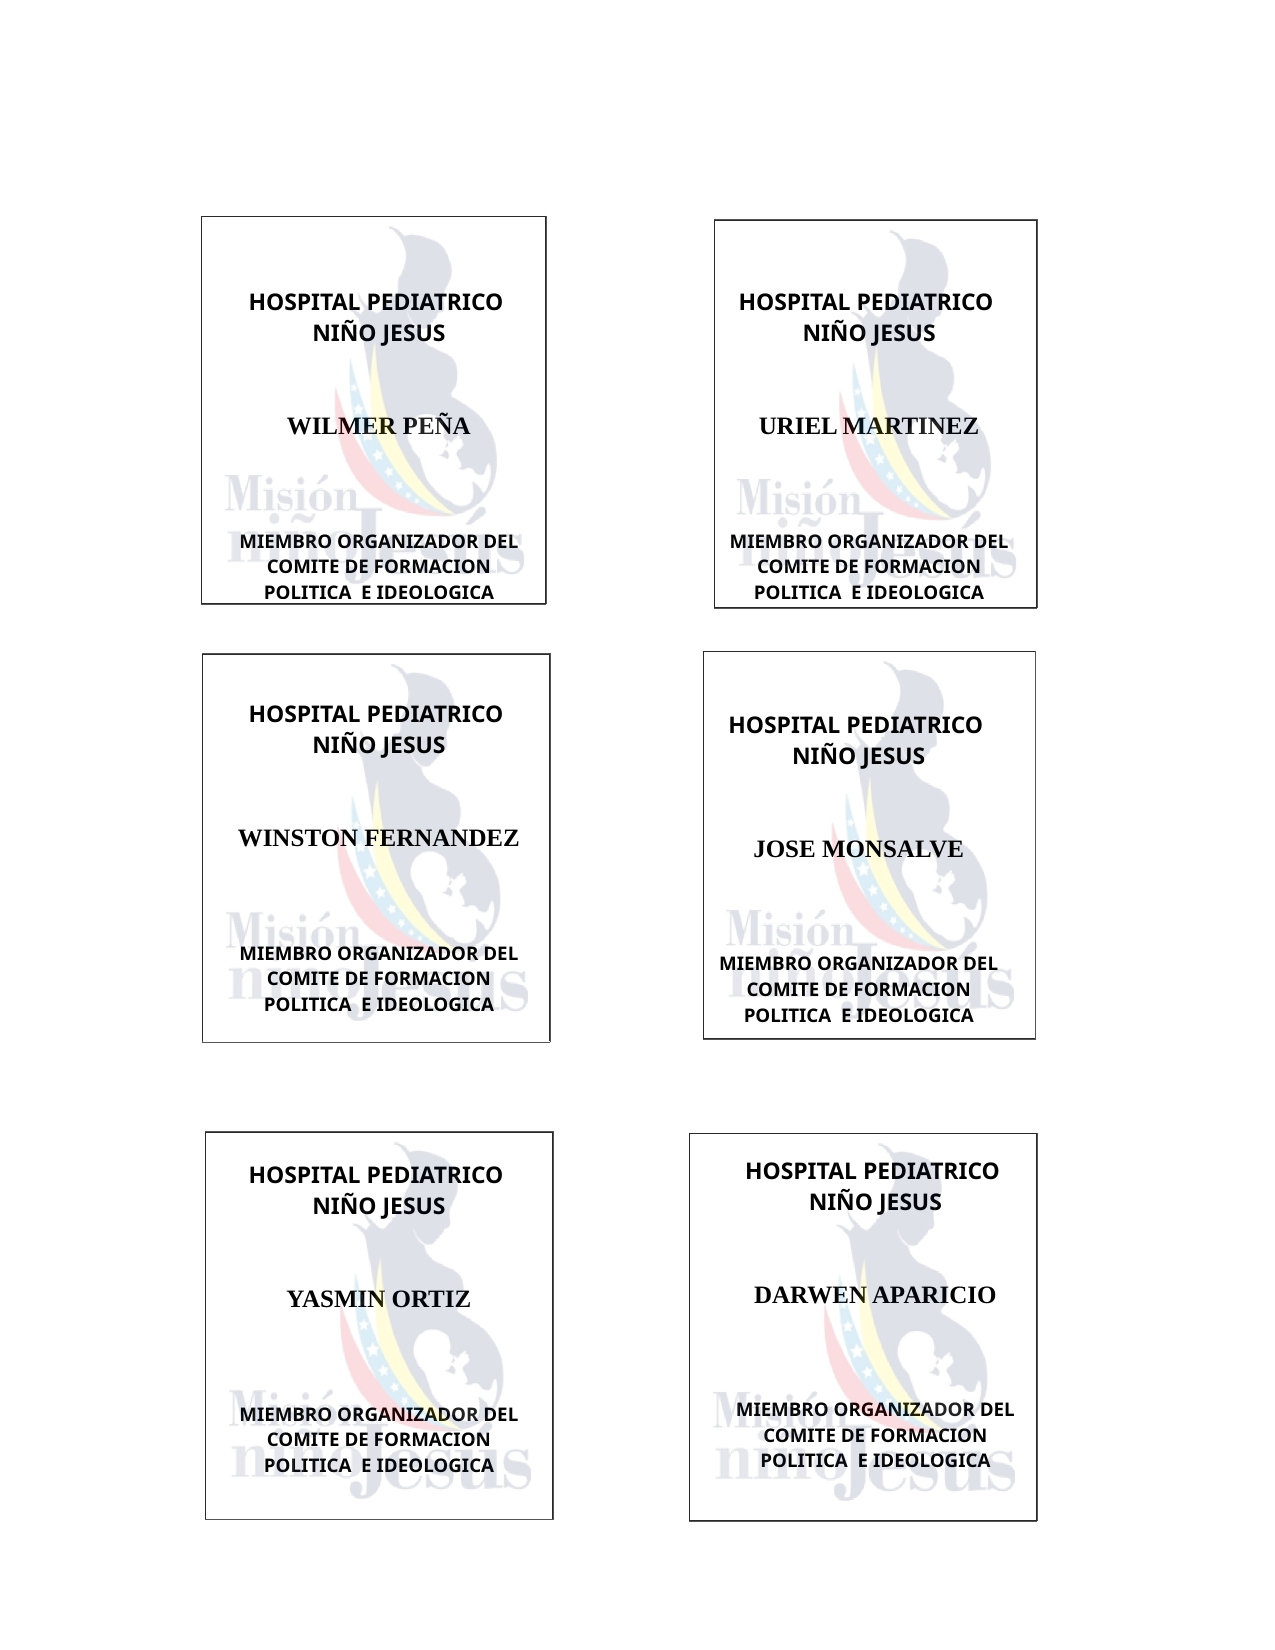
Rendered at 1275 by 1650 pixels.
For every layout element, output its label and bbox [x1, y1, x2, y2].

picture [206, 658, 546, 1037]
picture [718, 224, 1033, 604]
picture [707, 655, 1031, 1035]
picture [693, 1137, 1033, 1517]
picture [205, 220, 542, 600]
picture [209, 1136, 549, 1515]
